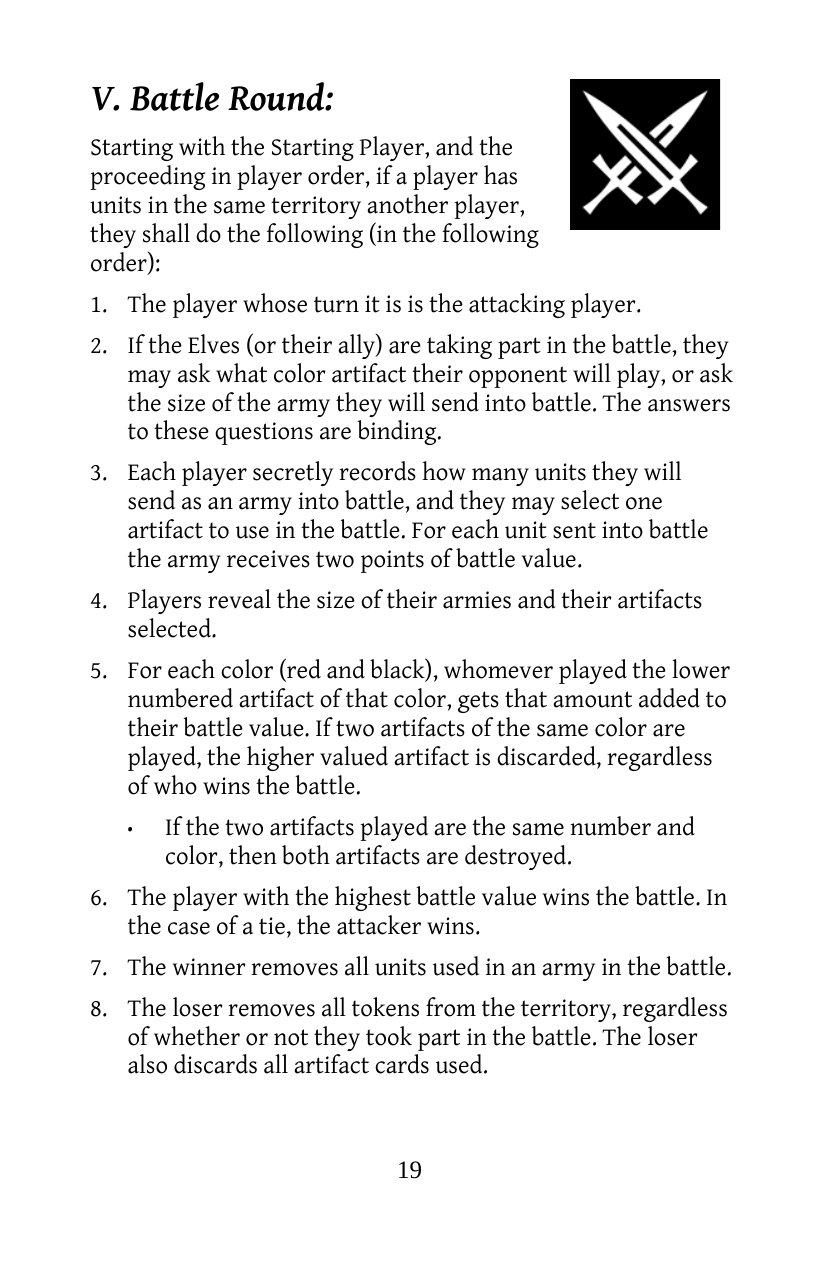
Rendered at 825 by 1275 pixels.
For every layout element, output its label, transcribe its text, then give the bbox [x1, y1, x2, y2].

list For each color (red and black), whomever played the lower numbered artifact of that color, gets that amount added to their battle value. If two artifacts of the same color are played, the higher valued artifact is discarded, regardless of who wins the battle. [90, 657, 735, 801]
subtitle V. Battle Round: [90, 78, 735, 121]
list The player whose turn it is is the attacking player. [90, 290, 735, 319]
picture [570, 79, 721, 230]
list Players reveal the size of their armies and their artifacts selected. [90, 587, 735, 645]
text Starting with the Starting Player, and the proceeding in player order, if a player has units in the same territory another player, they shall do the following (in the following order): [90, 133, 735, 278]
list The loser removes all tokens from the territory, regardless of whether or not they took part in the battle. The loser also discards all artifact cards used. [90, 994, 735, 1081]
list If the two artifacts played are the same number and color, then both artifacts are destroyed. [127, 813, 735, 871]
list The winner removes all units used in an army in the battle. [90, 953, 735, 982]
list The player with the highest battle value wins the battle. In the case of a tie, the attacker wins. [90, 883, 735, 941]
list If the Elves (or their ally) are taking part in the battle, they may ask what color artifact their opponent will play, or ask the size of the army they will send into battle. The answers to these questions are binding. [90, 331, 735, 447]
list Each player secretly records how many units they will send as an army into battle, and they may select one artifact to use in the battle. For each unit sent into battle the army receives two points of battle value. [90, 459, 735, 575]
